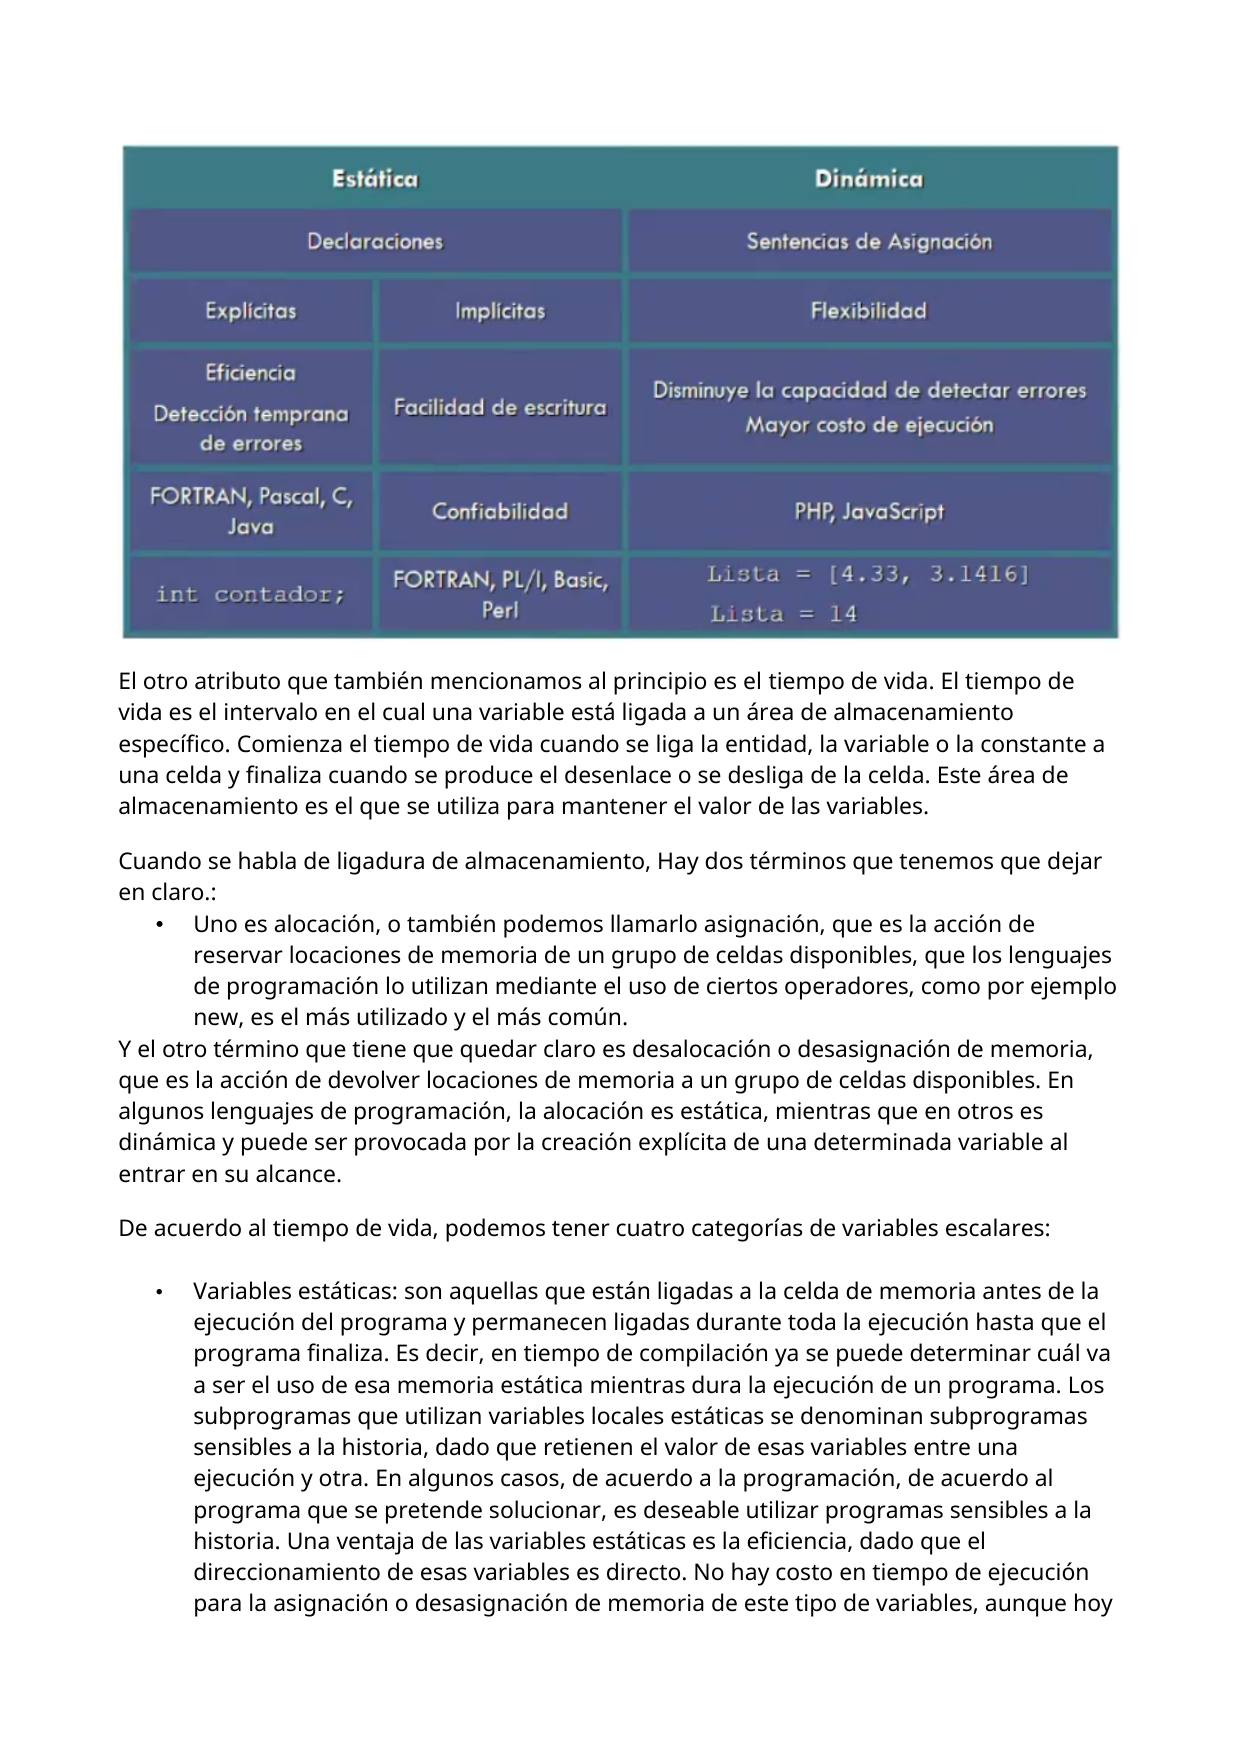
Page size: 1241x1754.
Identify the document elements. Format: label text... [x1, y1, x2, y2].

picture [118, 141, 1123, 642]
list Uno es alocación, o también podemos llamarlo asignación, que es la acción de reservar locaciones de memoria de un grupo de celdas disponibles, que los lenguajes de programación lo utilizan mediante el uso de ciertos operadores, como por ejemplo new, es el más utilizado y el más común. [156, 907, 1122, 1032]
text De acuerdo al tiempo de vida, podemos tener cuatro categorías de variables escalares: [118, 1212, 1122, 1244]
text El otro atributo que también mencionamos al principio es el tiempo de vida. El tiempo de vida es el intervalo en el cual una variable está ligada a un área de almacenamiento específico. Comienza el tiempo de vida cuando se liga la entidad, la variable o la constante a una celda y finaliza cuando se produce el desenlace o se desliga de la celda. Este área de almacenamiento es el que se utiliza para mantener el valor de las variables. [118, 665, 1122, 821]
text Y el otro término que tiene que quedar claro es desalocación o desasignación de memoria, que es la acción de devolver locaciones de memoria a un grupo de celdas disponibles. En algunos lenguajes de programación, la alocación es estática, mientras que en otros es dinámica y puede ser provocada por la creación explícita de una determinada variable al entrar en su alcance. [118, 1032, 1122, 1189]
list Variables estáticas: son aquellas que están ligadas a la celda de memoria antes de la ejecución del programa y permanecen ligadas durante toda la ejecución hasta que el programa finaliza. Es decir, en tiempo de compilación ya se puede determinar cuál va a ser el uso de esa memoria estática mientras dura la ejecución de un programa. Los subprogramas que utilizan variables locales estáticas se denominan subprogramas sensibles a la historia, dado que retienen el valor de esas variables entre una ejecución y otra. En algunos casos, de acuerdo a la programación, de acuerdo al programa que se pretende solucionar, es deseable utilizar programas sensibles a la historia. Una ventaja de las variables estáticas es la eficiencia, dado que el direccionamiento de esas variables es directo. No hay costo en tiempo de ejecución para la asignación o desasignación de memoria de este tipo de variables, aunque hoy [156, 1275, 1122, 1619]
text Cuando se habla de ligadura de almacenamiento, Hay dos términos que tenemos que dejar en claro.: [118, 845, 1122, 907]
